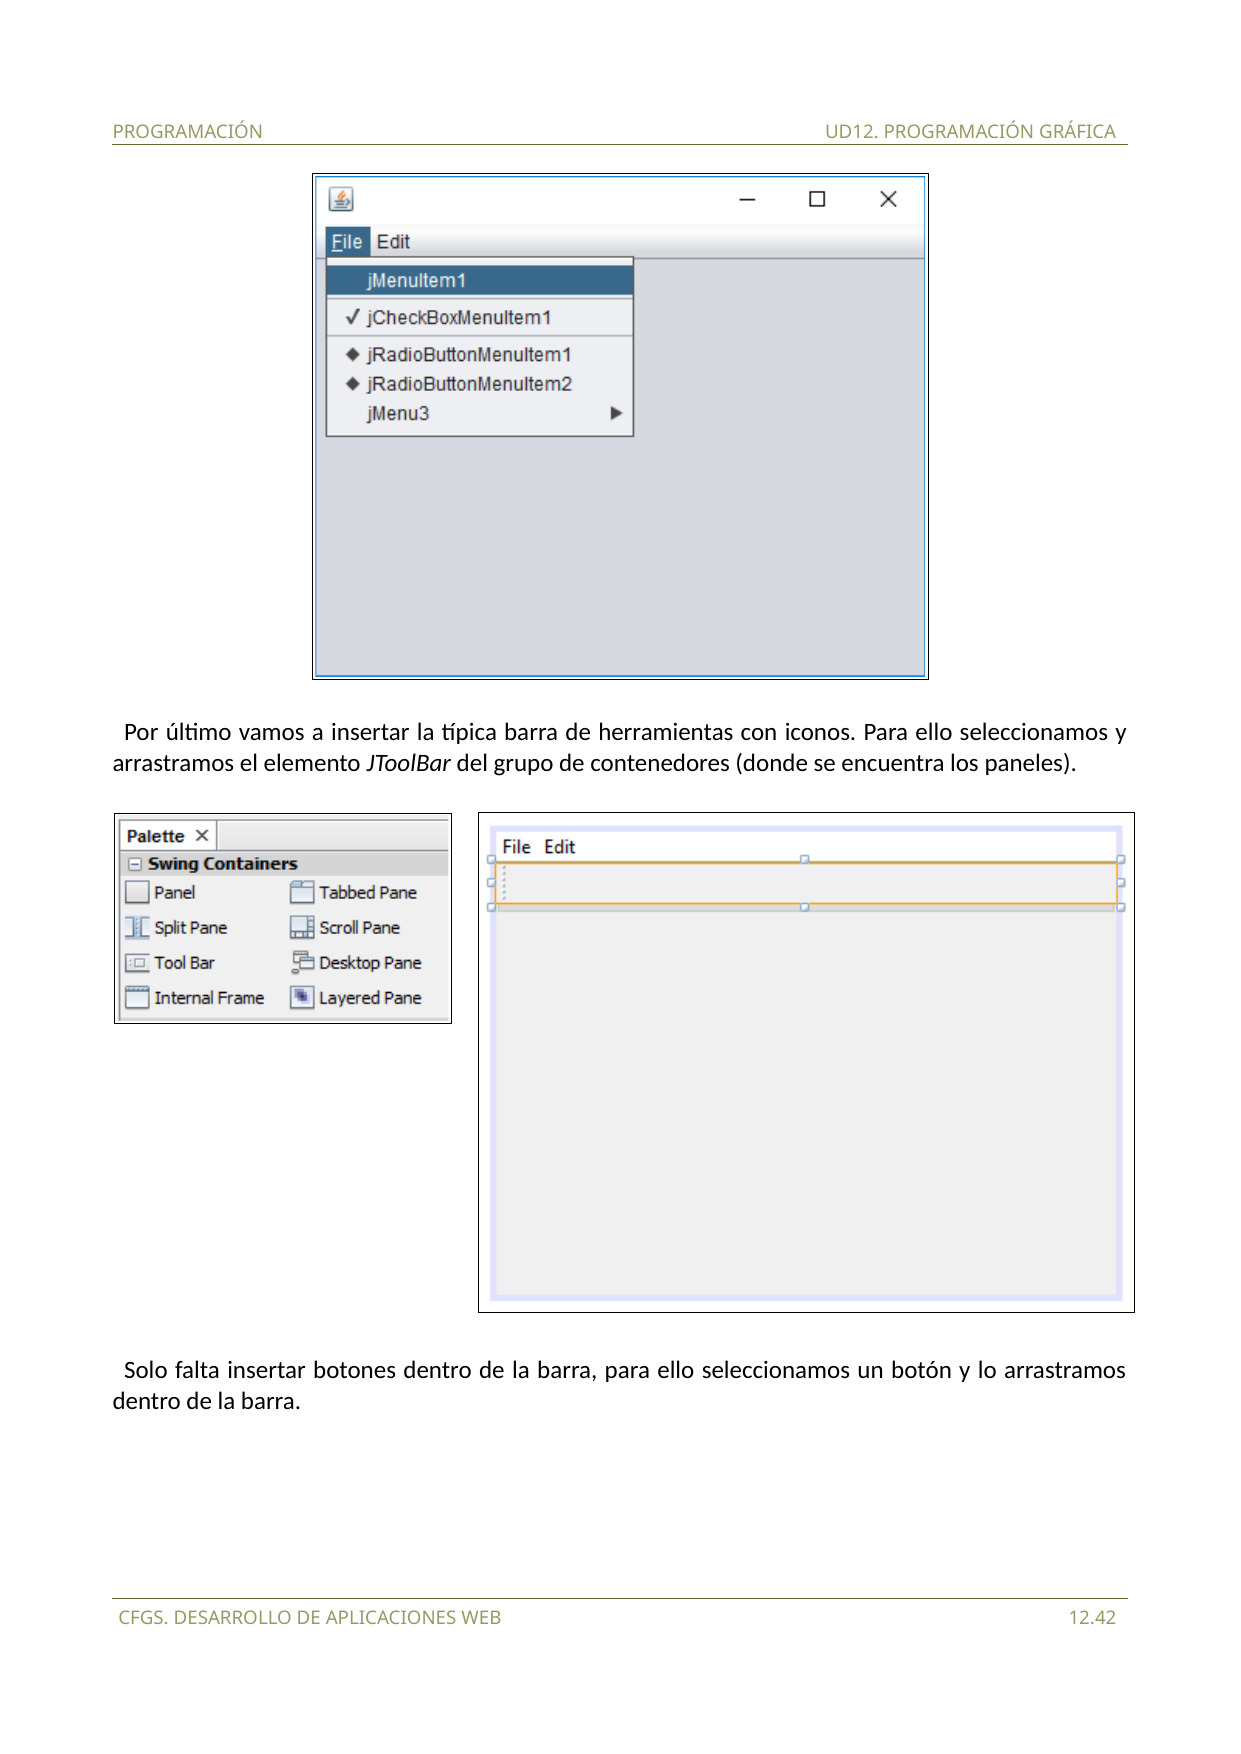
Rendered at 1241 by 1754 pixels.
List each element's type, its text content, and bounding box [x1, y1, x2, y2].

picture [481, 815, 1132, 1309]
text Por último vamos a insertar la típica barra de herramientas con iconos. Para ello seleccionamos y arrastramos el elemento JToolBar del grupo de contenedores (donde se encuentra los paneles). [112, 716, 1128, 777]
text Solo falta insertar botones dentro de la barra, para ello seleccionamos un botón y lo arrastramos dentro de la barra. [112, 1354, 1128, 1416]
picture [117, 815, 449, 1021]
picture [315, 176, 926, 677]
